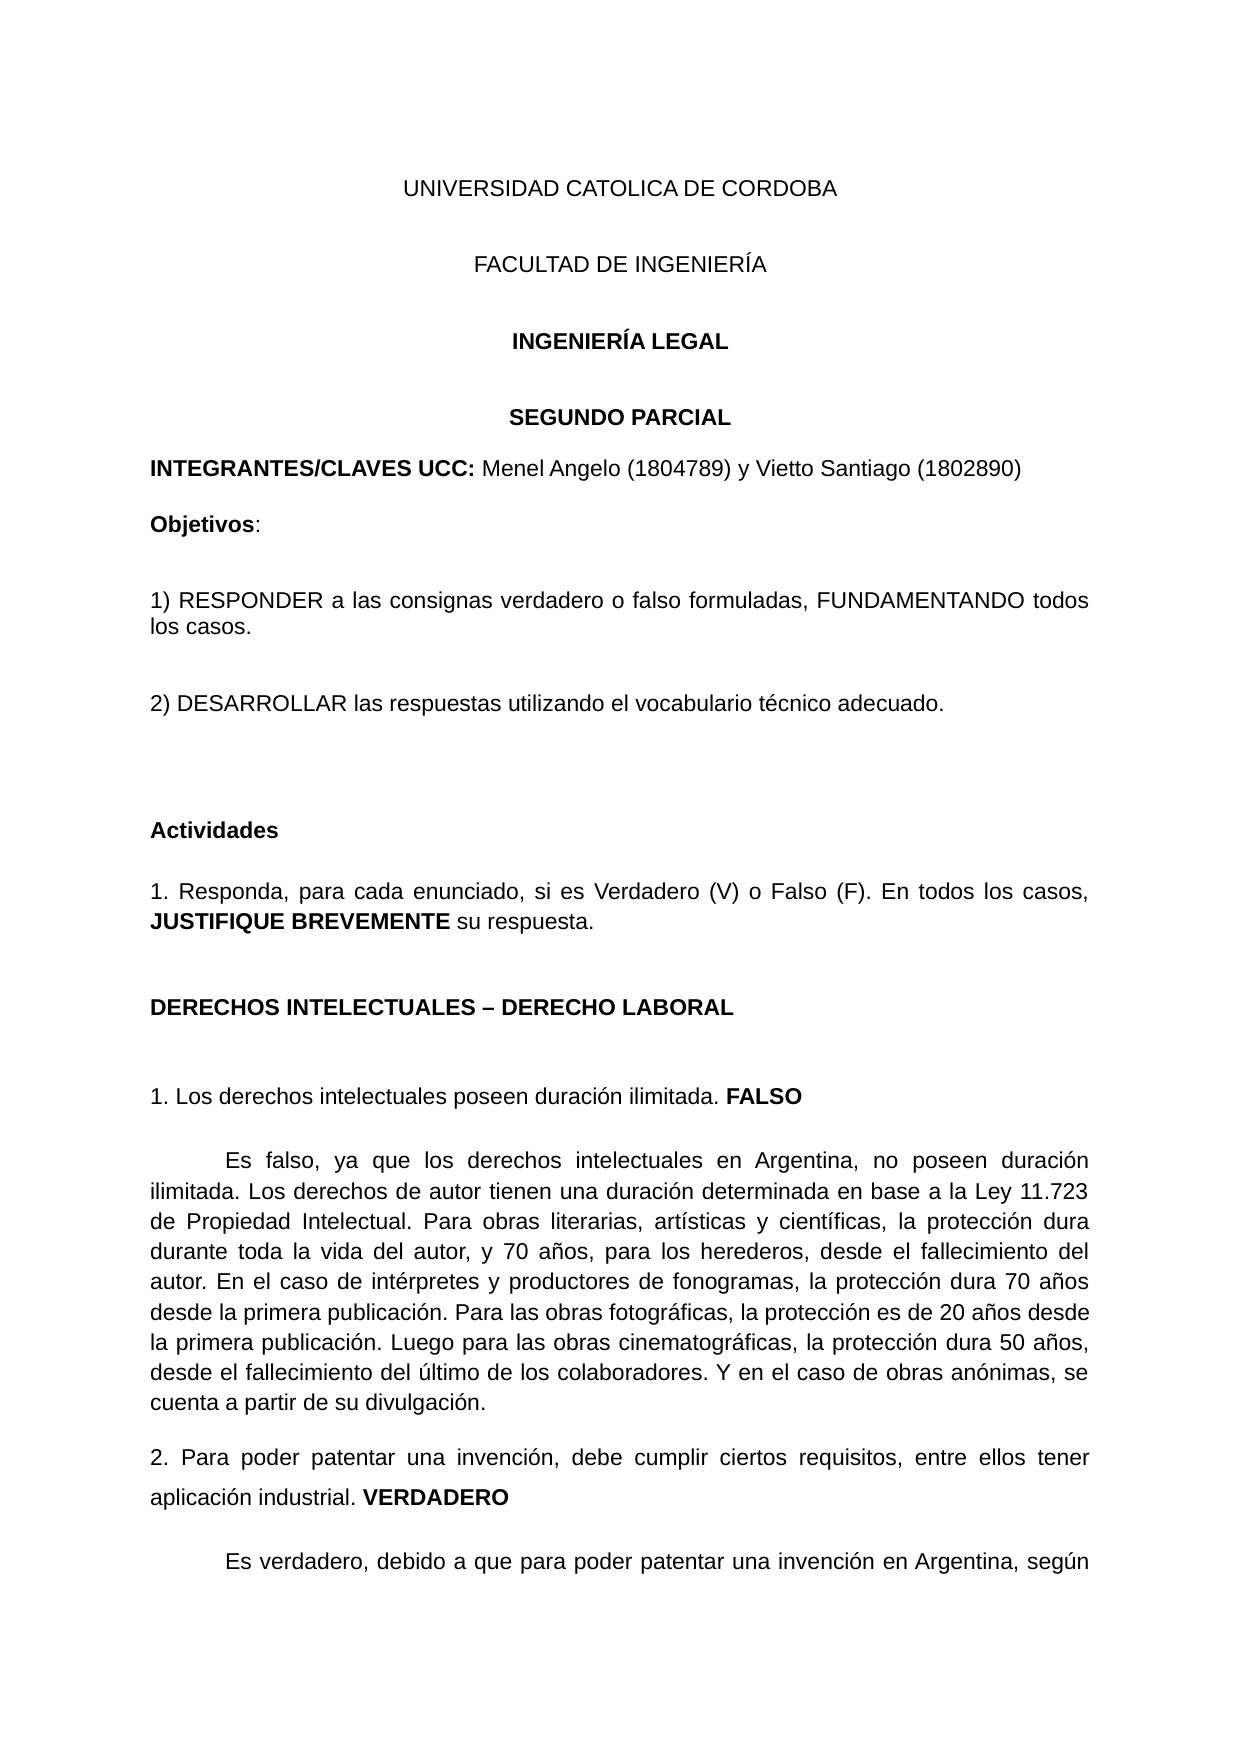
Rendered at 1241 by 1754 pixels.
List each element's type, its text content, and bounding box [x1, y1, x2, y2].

text INTEGRANTES/CLAVES UCC: Menel Angelo (1804789) y Vietto Santiago (1802890) [150, 455, 1090, 482]
text 1) RESPONDER a las consignas verdadero o falso formuladas, FUNDAMENTANDO todos los casos. [150, 587, 1090, 640]
text 1. Los derechos intelectuales poseen duración ilimitada. FALSO [150, 1083, 1090, 1109]
text INGENIERÍA LEGAL [150, 328, 1090, 354]
text FACULTAD DE INGENIERÍA [150, 251, 1090, 278]
text Es falso, ya que los derechos intelectuales en Argentina, no poseen duración ilimitada. Los derechos de autor tienen una duración determinada en base a la Ley 11.723 de Propiedad Intelectual. Para obras literarias, artísticas y científicas, la protección dura durante toda la vida del autor, y 70 años, para los herederos, desde el fallecimiento del autor. En el caso de intérpretes y productores de fonogramas, la protección dura 70 años desde la primera publicación. Para las obras fotográficas, la protección es de 20 años desde la primera publicación. Luego para las obras cinematográficas, la protección dura 50 años, desde el fallecimiento del último de los colaboradores. Y en el caso de obras anónimas, se cuenta a partir de su divulgación. [150, 1147, 1090, 1415]
text DERECHOS INTELECTUALES – DERECHO LABORAL [150, 993, 1090, 1020]
text 2) DESARROLLAR las respuestas utilizando el vocabulario técnico adecuado. [150, 690, 1090, 716]
text Es verdadero, debido a que para poder patentar una invención en Argentina, según [150, 1548, 1090, 1574]
text Actividades [150, 817, 1090, 844]
text 1. Responda, para cada enunciado, si es Verdadero (V) o Falso (F). En todos los casos, JUSTIFIQUE BREVEMENTE su respuesta. [150, 878, 1090, 934]
text Objetivos: [150, 511, 1090, 537]
text 2. Para poder patentar una invención, debe cumplir ciertos requisitos, entre ellos tener aplicación industrial. VERDADERO [150, 1444, 1090, 1510]
text SEGUNDO PARCIAL [150, 404, 1090, 430]
text UNIVERSIDAD CATOLICA DE CORDOBA [150, 175, 1090, 201]
